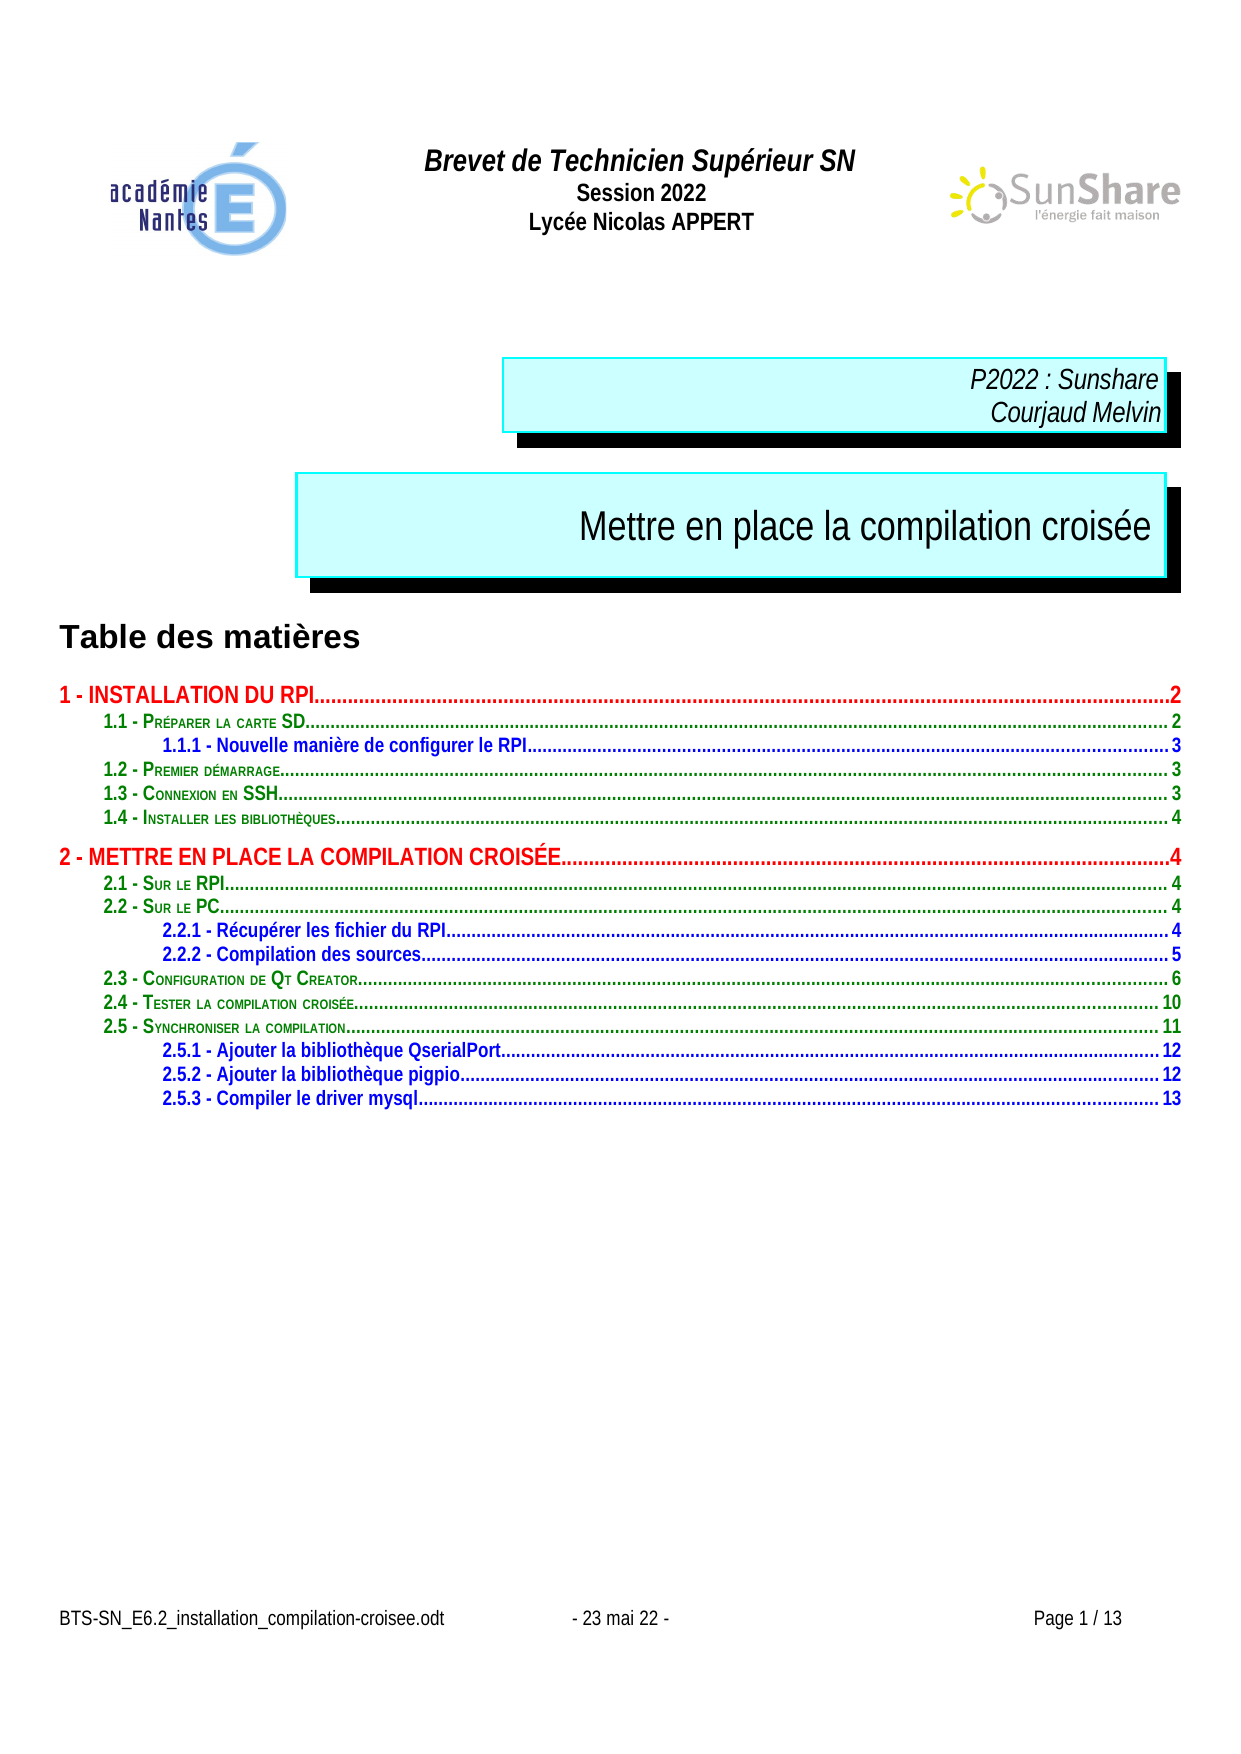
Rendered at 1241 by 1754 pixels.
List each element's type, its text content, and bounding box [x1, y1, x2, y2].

text 2.2 - Sur le PC 4 [103, 894, 1181, 918]
text 2.5.2 - Ajouter la bibliothèque pigpio 12 [162, 1062, 1181, 1086]
text 1.1 - Préparer la carte SD 2 [103, 709, 1181, 733]
text 1.4 - Installer les bibliothèques 4 [103, 805, 1181, 829]
text 2.5 - Synchroniser la compilation 11 [103, 1014, 1181, 1038]
text 1 - Installation du RPI 2 [59, 680, 1181, 709]
text 2.4 - Tester la compilation croisée 10 [103, 990, 1181, 1014]
text 1.3 - Connexion en SSH 3 [103, 781, 1181, 805]
picture [110, 142, 287, 256]
text 2.5.1 - Ajouter la bibliothèque QserialPort 12 [162, 1038, 1181, 1062]
text 1.1.1 - Nouvelle manière de configurer le RPI 3 [162, 733, 1181, 757]
text 2.5.3 - Compiler le driver mysql 13 [162, 1086, 1181, 1110]
text Courjaud Melvin [504, 390, 1164, 431]
text 2.1 - Sur le RPI 4 [103, 870, 1181, 894]
text 1.2 - Premier démarrage 3 [103, 757, 1181, 781]
picture [944, 166, 1182, 226]
subtitle Table des matières [59, 618, 1181, 655]
text Mettre en place la compilation croisée [298, 496, 1164, 544]
text P2022 : Sunshare [504, 359, 1164, 390]
text 2 - Mettre en place la compilation croisée 4 [59, 841, 1181, 870]
text 2.3 - Configuration de Qt Creator 6 [103, 966, 1181, 990]
text 2.2.1 - Récupérer les fichier du RPI 4 [162, 918, 1181, 942]
text 2.2.2 - Compilation des sources 5 [162, 942, 1181, 966]
